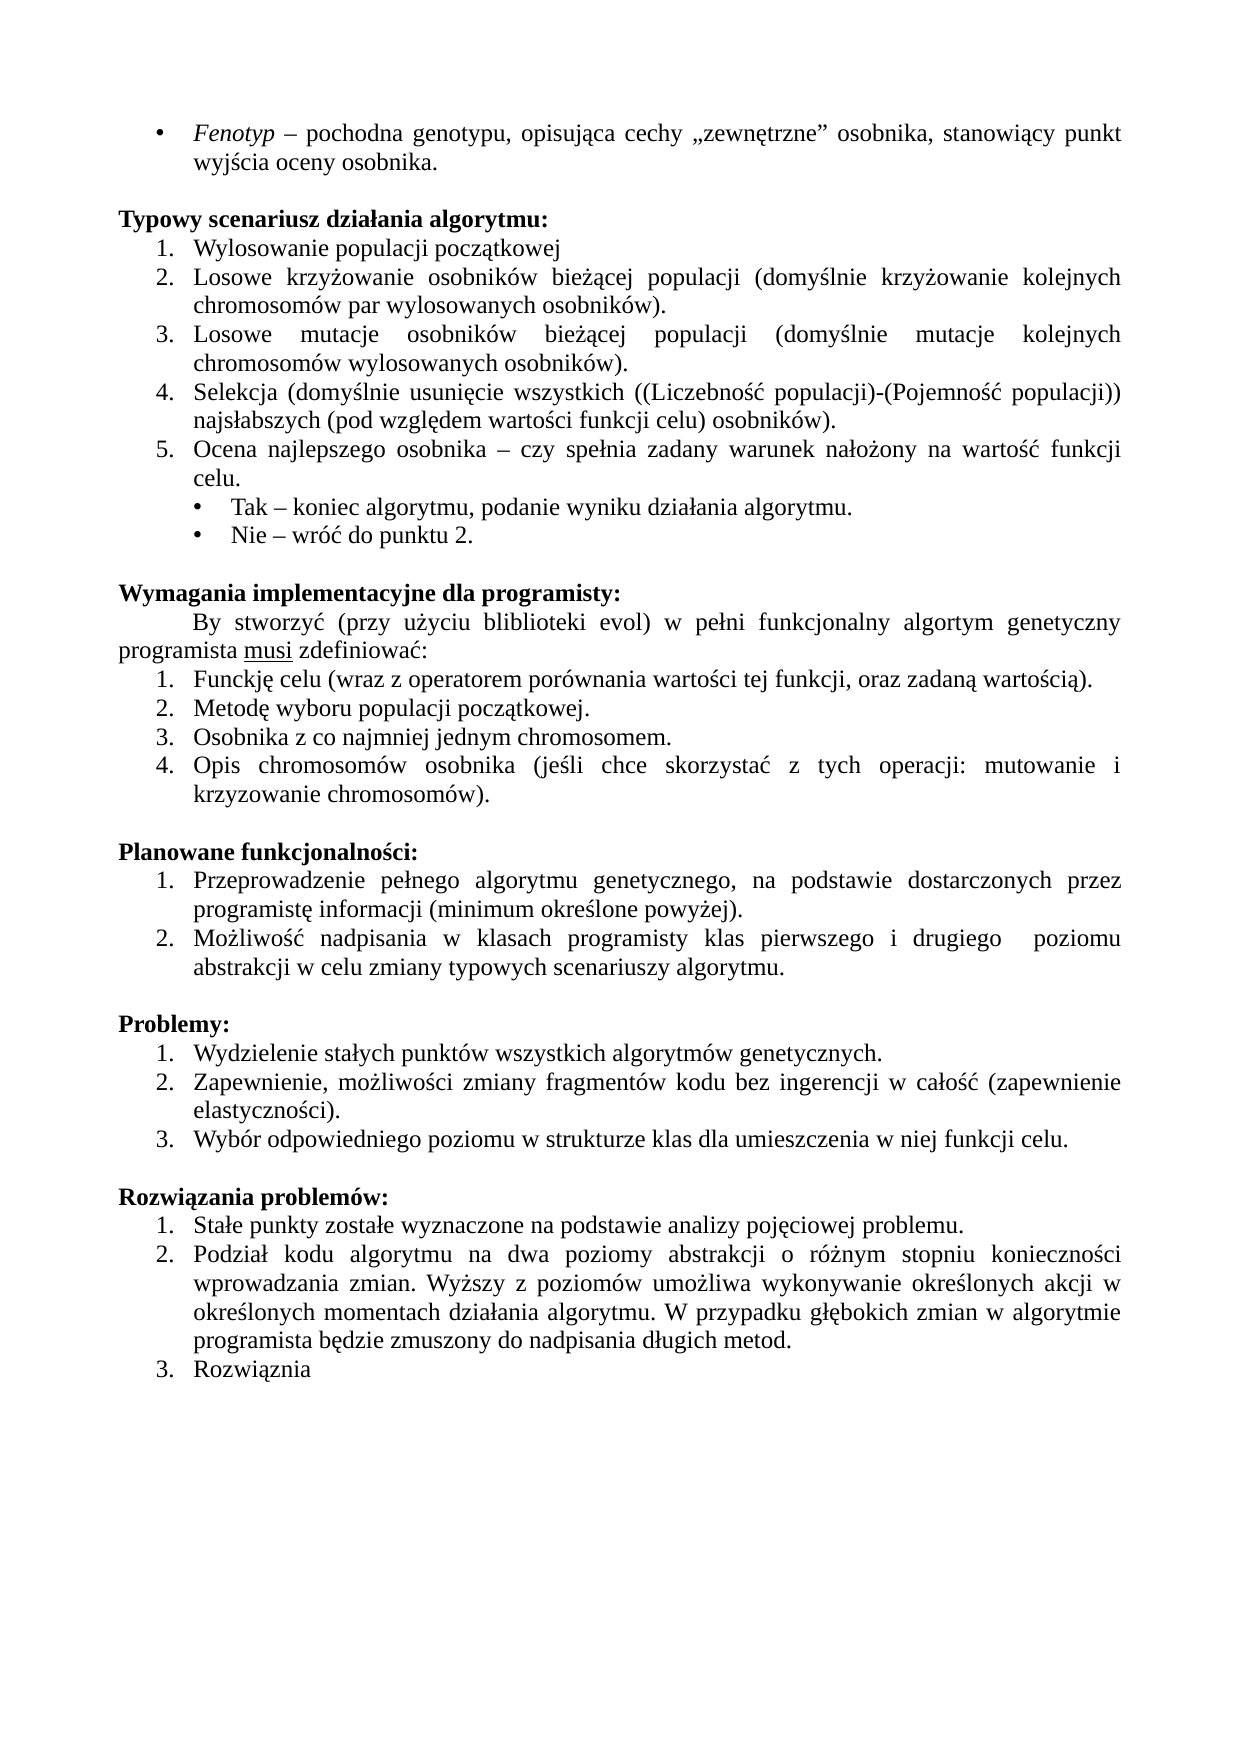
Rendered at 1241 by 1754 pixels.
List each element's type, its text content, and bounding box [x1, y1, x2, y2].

list Fenotyp – pochodna genotypu, opisująca cechy „zewnętrzne” osobnika, stanowiący punkt wyjścia oceny osobnika. [156, 118, 1122, 176]
list Wybór odpowiedniego poziomu w strukturze klas dla umieszczenia w niej funkcji celu. [156, 1124, 1122, 1153]
list Opis chromosomów osobnika (jeśli chce skorzystać z tych operacji: mutowanie i krzyzowanie chromosomów). [156, 751, 1122, 808]
list Osobnika z co najmniej jednym chromosomem. [156, 722, 1122, 751]
text Planowane funkcjonalności: [118, 837, 1122, 866]
list Stałe punkty zostałe wyznaczone na podstawie analizy pojęciowej problemu. [156, 1211, 1122, 1239]
list Tak – koniec algorytmu, podanie wyniku działania algorytmu. [193, 492, 1122, 521]
text Wymagania implementacyjne dla programisty: [118, 578, 1122, 607]
list Metodę wyboru populacji początkowej. [156, 693, 1122, 722]
text Rozwiązania problemów: [118, 1182, 1122, 1211]
list Podział kodu algorytmu na dwa poziomy abstrakcji o różnym stopniu konieczności wprowadzania zmian. Wyższy z poziomów umożliwa wykonywanie określonych akcji w określonych momentach działania algorytmu. W przypadku głębokich zmian w algorytmie programista będzie zmuszony do nadpisania długich metod. [156, 1239, 1122, 1354]
list Losowe mutacje osobników bieżącej populacji (domyślnie mutacje kolejnych chromosomów wylosowanych osobników). [156, 319, 1122, 377]
list Możliwość nadpisania w klasach programisty klas pierwszego i drugiego poziomu abstrakcji w celu zmiany typowych scenariuszy algorytmu. [156, 923, 1122, 981]
text By stworzyć (przy użyciu bliblioteki evol) w pełni funkcjonalny algortym genetyczny programista musi zdefiniować: [118, 607, 1122, 664]
list Selekcja (domyślnie usunięcie wszystkich ((Liczebność populacji)-(Pojemność populacji)) najsłabszych (pod względem wartości funkcji celu) osobników). [156, 377, 1122, 434]
list Zapewnienie, możliwości zmiany fragmentów kodu bez ingerencji w całość (zapewnienie elastyczności). [156, 1067, 1122, 1124]
list Ocena najlepszego osobnika – czy spełnia zadany warunek nałożony na wartość funkcji celu. [156, 434, 1122, 492]
list Rozwiąznia [156, 1354, 1122, 1383]
list Wylosowanie populacji początkowej [156, 233, 1122, 262]
list Przeprowadzenie pełnego algorytmu genetycznego, na podstawie dostarczonych przez programistę informacji (minimum określone powyżej). [156, 866, 1122, 923]
list Wydzielenie stałych punktów wszystkich algorytmów genetycznych. [156, 1038, 1122, 1067]
list Nie – wróć do punktu 2. [193, 521, 1122, 549]
text Problemy: [118, 1009, 1122, 1038]
list Funckję celu (wraz z operatorem porównania wartości tej funkcji, oraz zadaną wartością). [156, 664, 1122, 693]
list Losowe krzyżowanie osobników bieżącej populacji (domyślnie krzyżowanie kolejnych chromosomów par wylosowanych osobników). [156, 262, 1122, 319]
text Typowy scenariusz działania algorytmu: [118, 204, 1122, 233]
